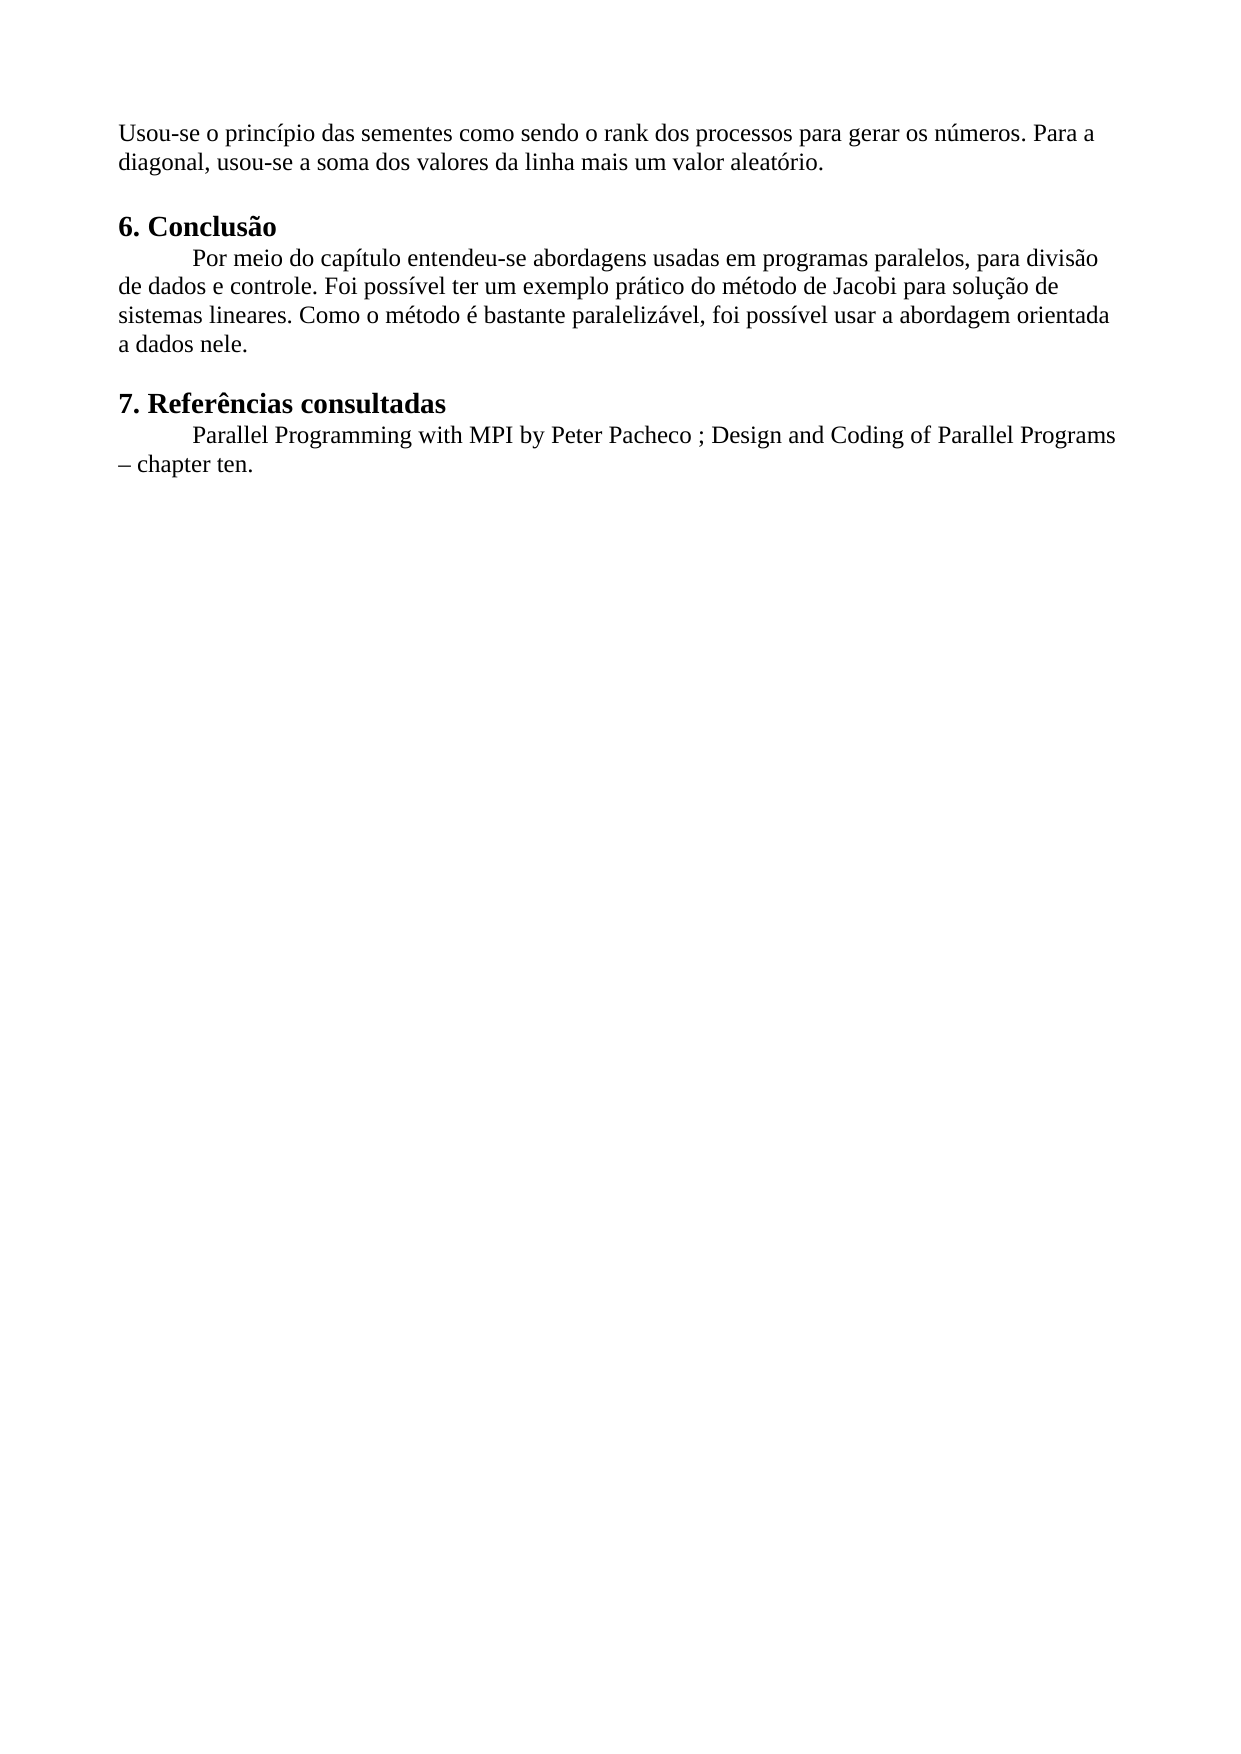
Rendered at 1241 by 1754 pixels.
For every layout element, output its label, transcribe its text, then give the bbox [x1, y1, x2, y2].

text 6. Conclusão [118, 209, 1122, 243]
text Por meio do capítulo entendeu-se abordagens usadas em programas paralelos, para divisão de dados e controle. Foi possível ter um exemplo prático do método de Jacobi para solução de sistemas lineares. Como o método é bastante paralelizável, foi possível usar a abordagem orientada a dados nele. [118, 243, 1122, 358]
text Parallel Programming with MPI by Peter Pacheco ; Design and Coding of Parallel Programs – chapter ten. [118, 420, 1122, 477]
text 7. Referências consultadas [118, 386, 1122, 420]
text Usou-se o princípio das sementes como sendo o rank dos processos para gerar os números. Para a diagonal, usou-se a soma dos valores da linha mais um valor aleatório. [118, 118, 1122, 176]
